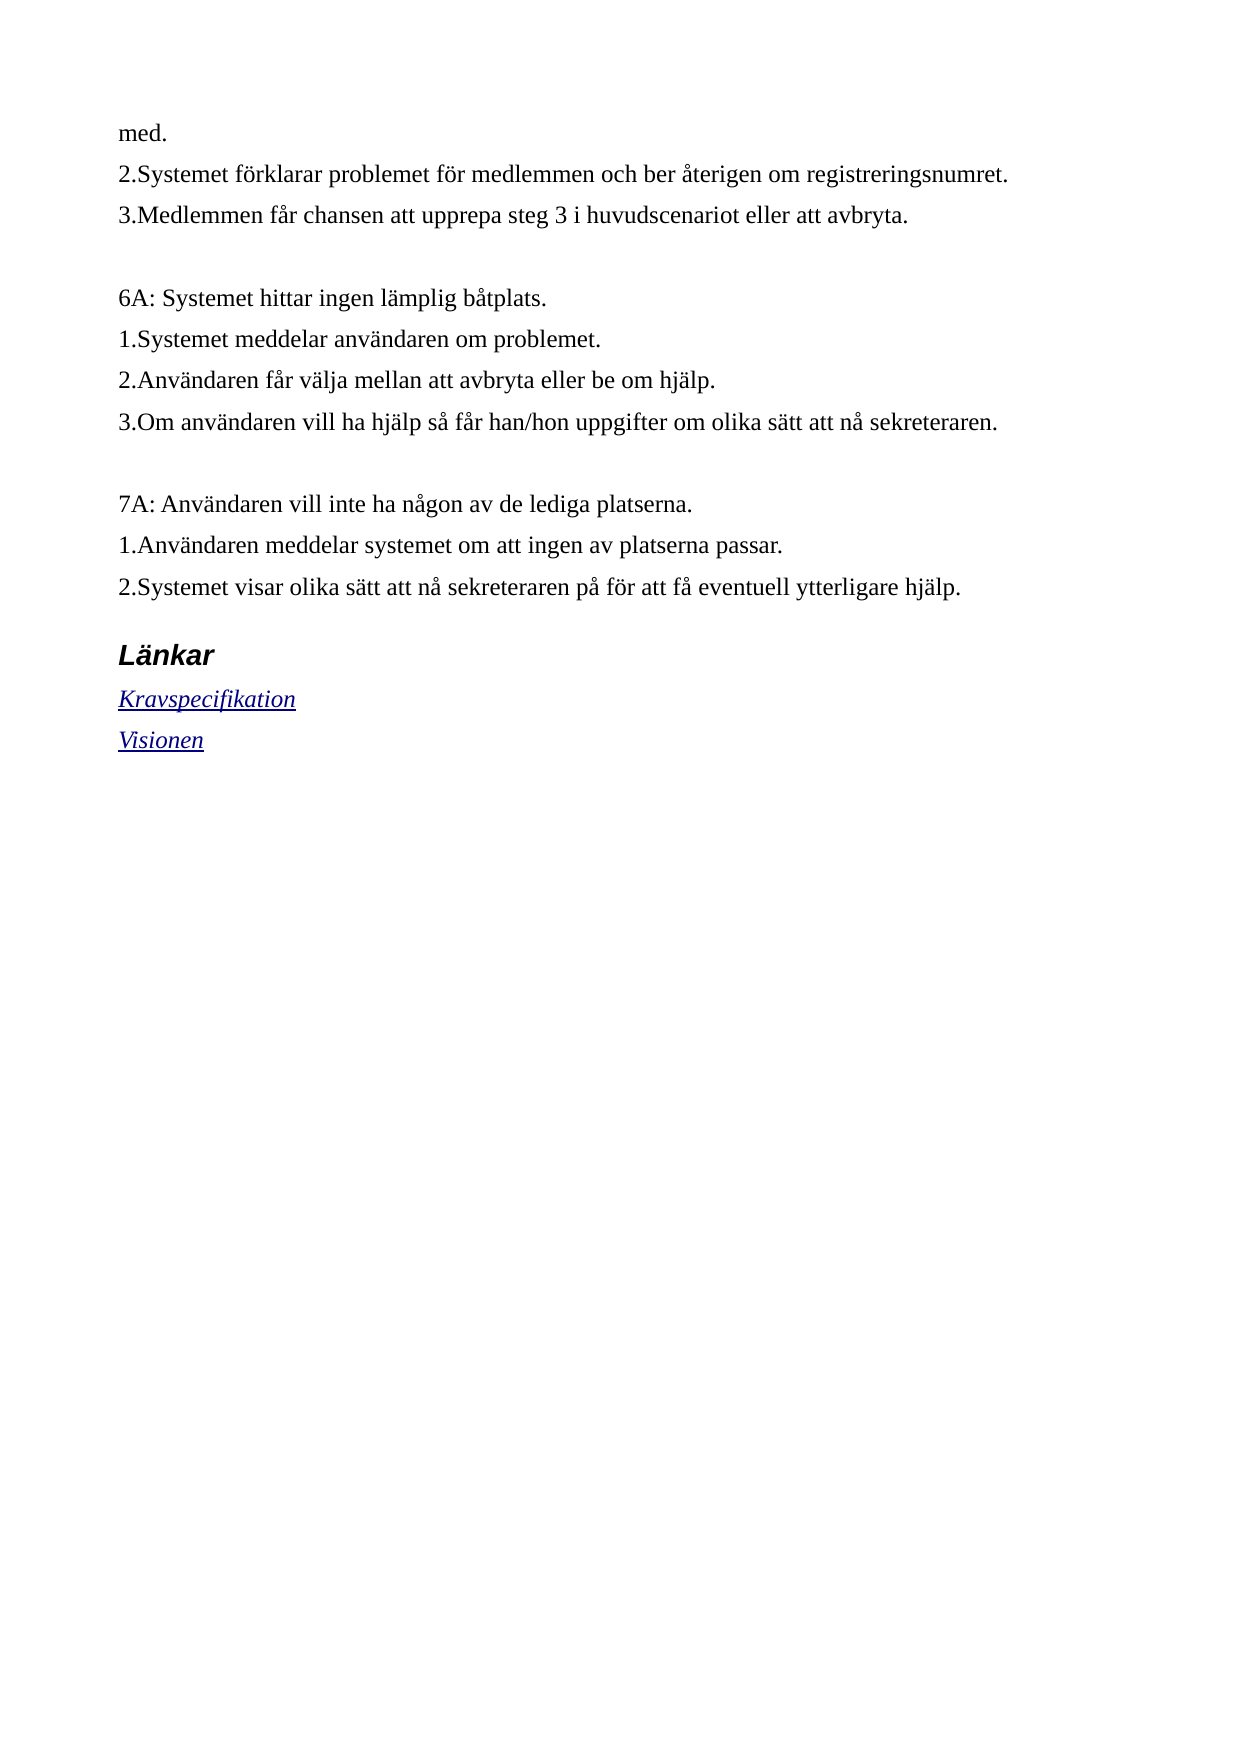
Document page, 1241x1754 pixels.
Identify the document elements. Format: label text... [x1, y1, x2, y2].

list med. [118, 118, 1122, 147]
list Systemet förklarar problemet för medlemmen och ber återigen om registreringsnumret. [118, 159, 1122, 188]
text 7A: Användaren vill inte ha någon av de lediga platserna. [118, 489, 1122, 518]
text Visionen [118, 725, 1122, 754]
list Om användaren vill ha hjälp så får han/hon uppgifter om olika sätt att nå sekreteraren. [118, 407, 1122, 436]
list Användaren får välja mellan att avbryta eller be om hjälp. [118, 366, 1122, 394]
list Systemet meddelar användaren om problemet. [118, 324, 1122, 353]
subtitle Länkar [118, 638, 1122, 672]
list Medlemmen får chansen att upprepa steg 3 i huvudscenariot eller att avbryta. [118, 201, 1122, 229]
text 6A: Systemet hittar ingen lämplig båtplats. [118, 283, 1122, 312]
list Systemet visar olika sätt att nå sekreteraren på för att få eventuell ytterligare hjälp. [118, 572, 1122, 601]
list Användaren meddelar systemet om att ingen av platserna passar. [118, 531, 1122, 559]
text Kravspecifikation [118, 684, 1122, 713]
